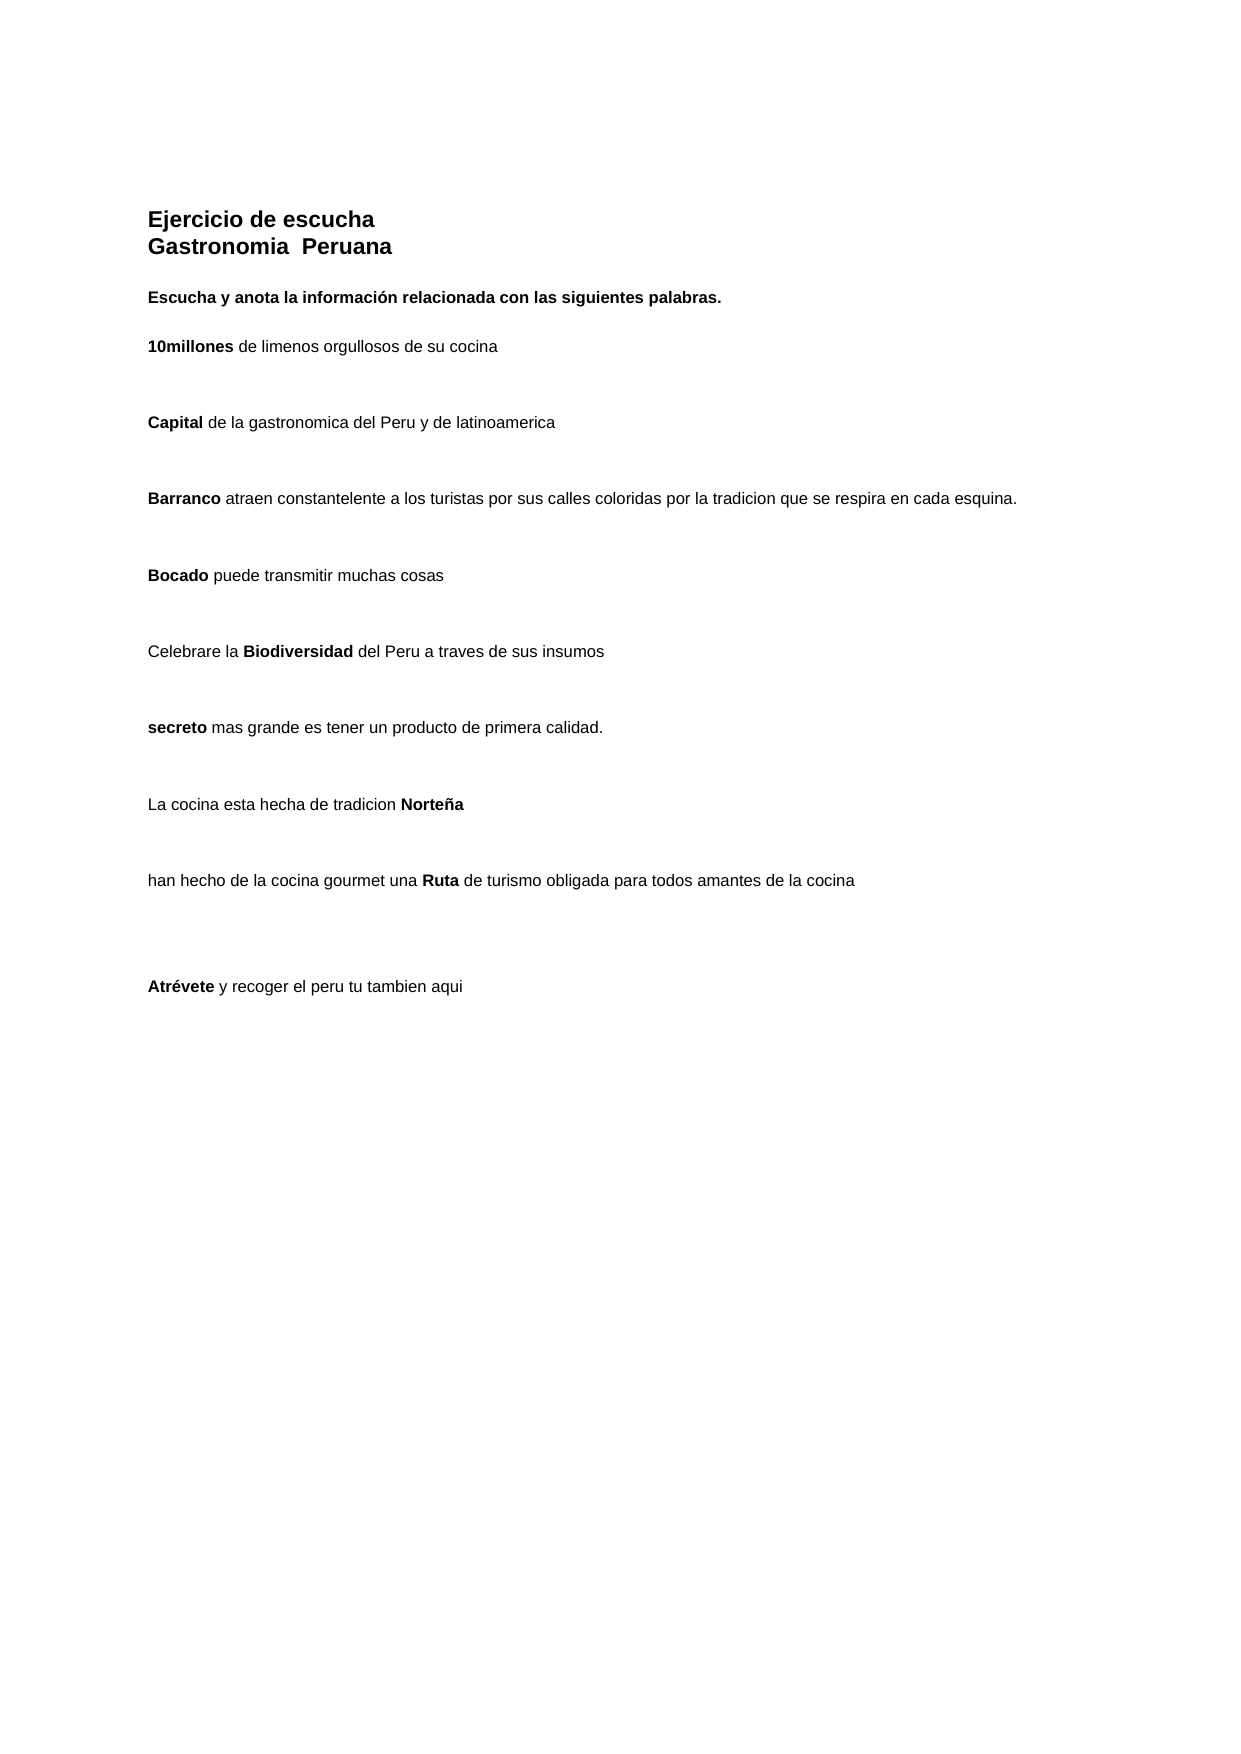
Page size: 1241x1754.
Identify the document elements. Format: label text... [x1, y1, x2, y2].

text Bocado puede transmitir muchas cosas [148, 566, 1093, 613]
text Barranco atraen constantelente a los turistas por sus calles coloridas por la tradicion que se respira en cada esquina. [148, 489, 1093, 536]
text La cocina esta hecha de tradicion Norteña [148, 794, 1093, 842]
text Atrévete y recoger el peru tu tambien aqui [148, 976, 1093, 1024]
text 10millones de limenos orgullosos de su cocina [148, 336, 1093, 384]
subtitle Ejercicio de escucha Gastronomia Peruana [148, 206, 1093, 259]
text Celebrare la Biodiversidad del Peru a traves de sus insumos [148, 642, 1093, 689]
subtitle Escucha y anota la información relacionada con las siguientes palabras. [148, 288, 1093, 307]
text han hecho de la cocina gourmet una Ruta de turismo obligada para todos amantes de la cocina [148, 871, 1093, 890]
text secreto mas grande es tener un producto de primera calidad. [148, 718, 1093, 765]
text Capital de la gastronomica del Peru y de latinoamerica [148, 413, 1093, 460]
